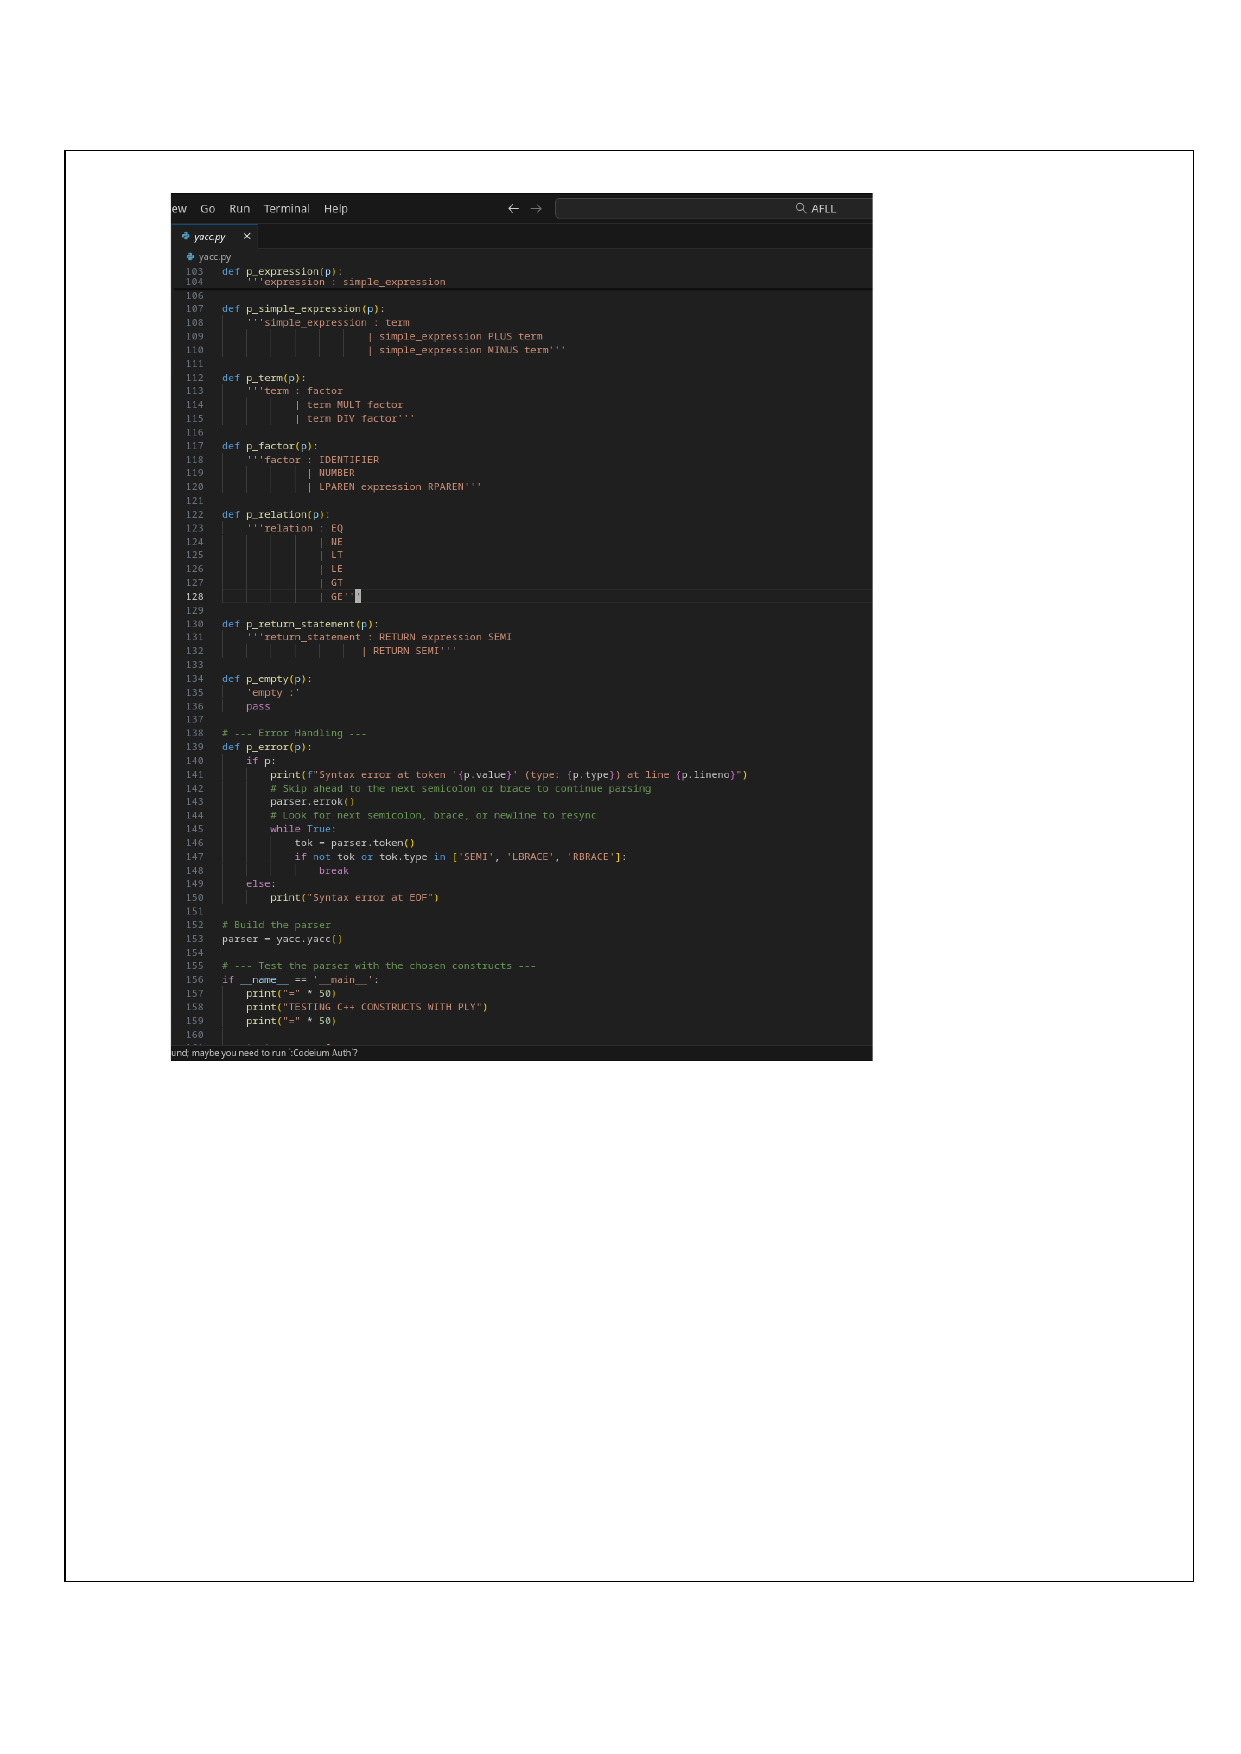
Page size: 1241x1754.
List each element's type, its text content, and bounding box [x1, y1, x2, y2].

picture [170, 193, 427, 1061]
table_cell Yacc Program: [66, 151, 1193, 1581]
